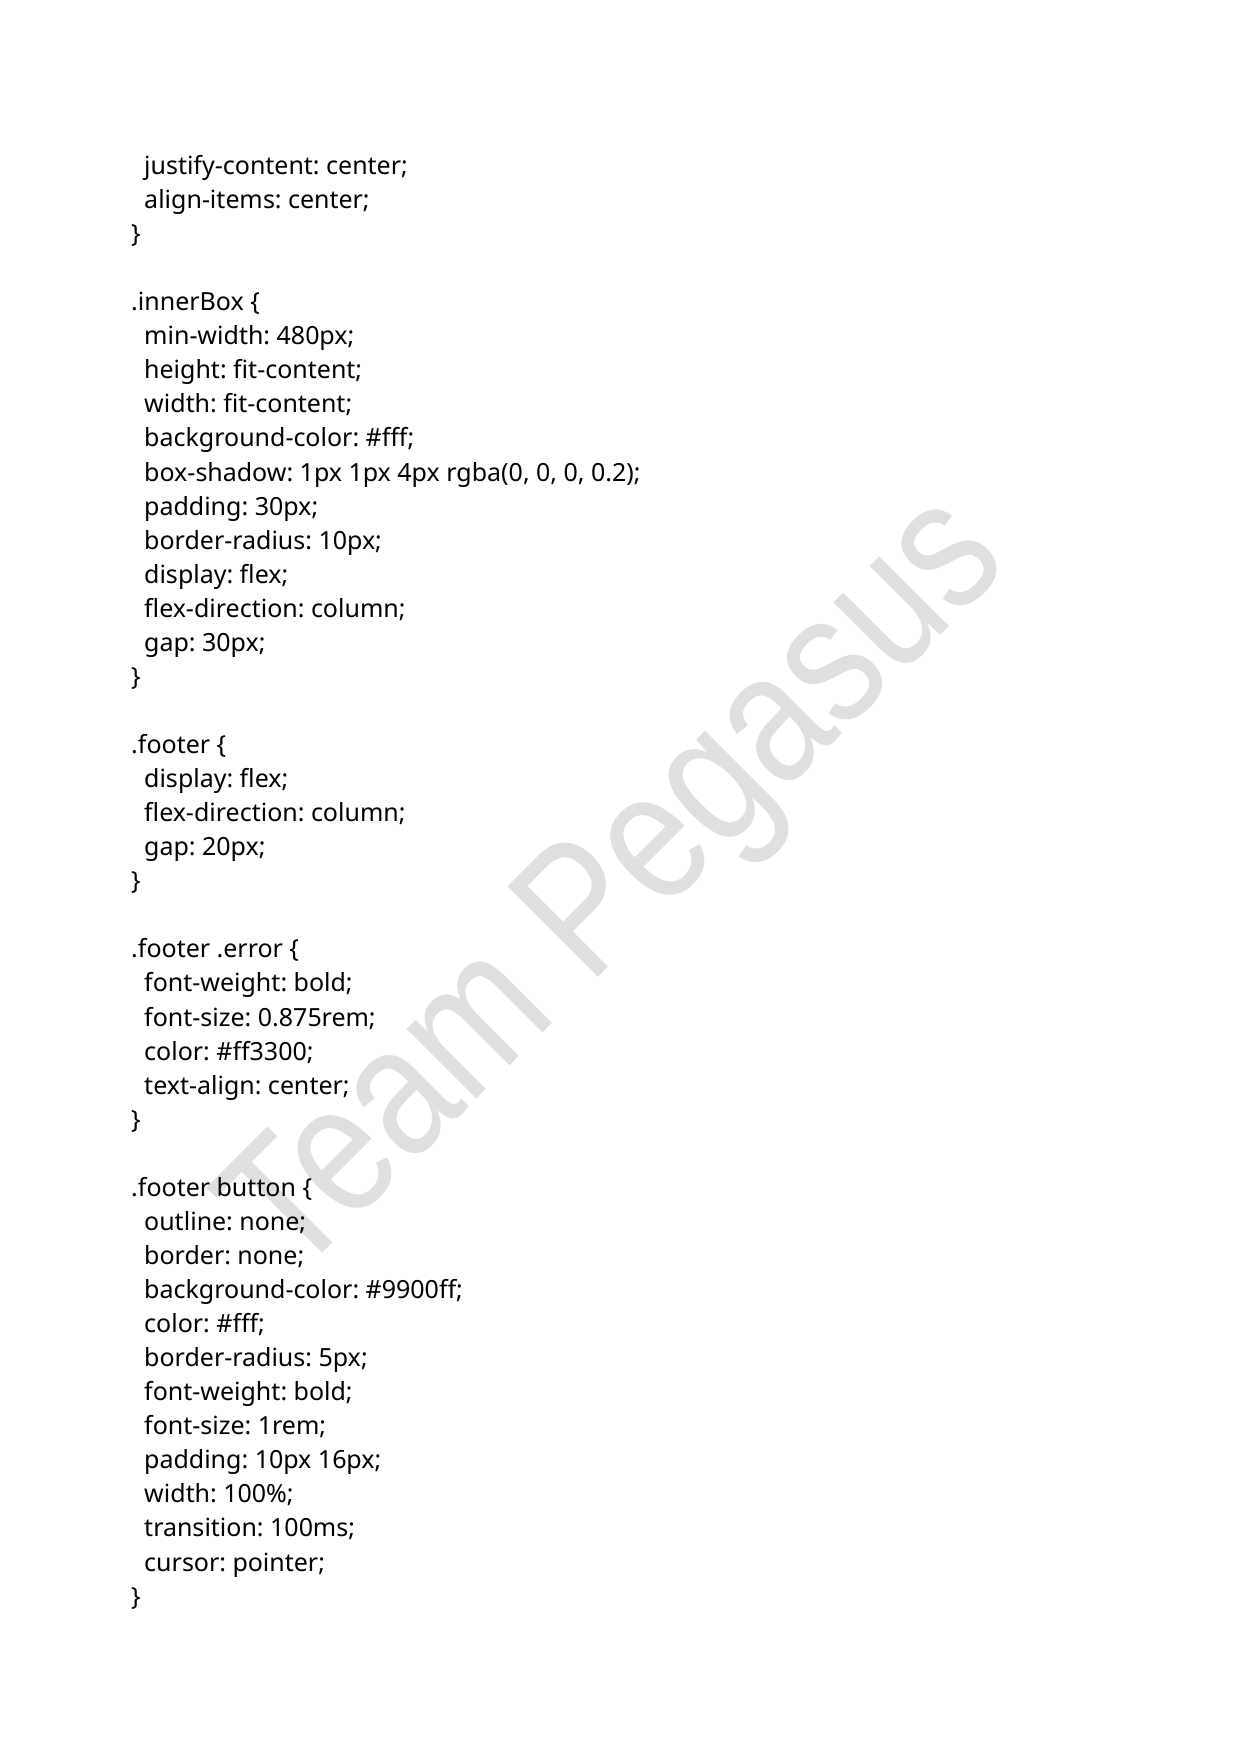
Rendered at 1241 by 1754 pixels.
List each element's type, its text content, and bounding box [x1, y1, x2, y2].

text .innerBox { [118, 284, 1122, 318]
text text-align: center; [118, 1067, 365, 1101]
text [915, 522, 1122, 556]
text border-radius: 10px; [118, 522, 910, 556]
text color: #fff; [118, 1306, 1122, 1340]
text border-radius: 5px; [118, 1340, 1122, 1374]
text [757, 829, 1122, 863]
text .footer button { [260, 1169, 337, 1203]
text box-shadow: 1px 1px 4px rgba(0, 0, 0, 0.2); [118, 454, 1122, 488]
text outline: none; [118, 1203, 306, 1238]
text [880, 556, 983, 590]
text } [118, 1578, 1122, 1612]
text [624, 829, 662, 856]
text [414, 1067, 1122, 1101]
text height: fit-content; [118, 352, 1122, 386]
text [812, 727, 1122, 761]
text .footer button { [118, 1169, 271, 1203]
text .footer .error { [118, 931, 585, 965]
text } [118, 863, 529, 897]
text font-weight: bold; [118, 965, 467, 999]
text [529, 863, 591, 897]
text [770, 727, 805, 761]
text cursor: pointer; [118, 1544, 1122, 1578]
text padding: 10px 16px; [118, 1442, 1122, 1476]
text flex-direction: column; [118, 795, 707, 829]
text [433, 1010, 476, 1033]
text [914, 590, 1122, 624]
text } [118, 1101, 389, 1135]
text outline: none; [294, 1203, 1122, 1238]
text [530, 999, 1122, 1033]
text } [118, 658, 869, 693]
text [921, 624, 1122, 658]
text background-color: #9900ff; [118, 1272, 1122, 1306]
text padding: 30px; [118, 488, 1122, 522]
text font-size: 1rem; [118, 1408, 1122, 1442]
text background-color: #fff; [118, 420, 1122, 454]
text .footer { [118, 727, 763, 761]
text [868, 658, 1122, 693]
text color: #ff3300; [118, 1033, 443, 1067]
text [748, 799, 774, 829]
text [800, 624, 889, 658]
text flex-direction: column; [118, 590, 921, 624]
text [466, 977, 508, 999]
text [694, 795, 746, 822]
text display: flex; [118, 761, 675, 795]
text font-size: 0.875rem; [118, 999, 433, 1033]
text justify-content: center; [118, 148, 1122, 182]
text [439, 1101, 1122, 1135]
text [876, 624, 922, 648]
text border: none; [118, 1238, 1122, 1272]
text transition: 100ms; [118, 1510, 1122, 1544]
text width: 100%; [118, 1476, 1122, 1510]
text gap: 30px; [118, 624, 813, 658]
text [574, 931, 1122, 965]
text min-width: 480px; [118, 318, 1122, 352]
text } [118, 216, 1122, 250]
text display: flex; [118, 556, 892, 590]
text [493, 965, 1122, 999]
text [468, 999, 542, 1033]
text [370, 1069, 407, 1101]
text [649, 829, 774, 863]
text [988, 556, 1122, 590]
text [683, 761, 743, 795]
text [397, 1101, 431, 1135]
text width: fit-content; [118, 386, 1122, 420]
text gap: 20px; [118, 829, 620, 863]
text .footer button { [375, 1169, 1122, 1203]
text font-weight: bold; [118, 1374, 1122, 1408]
text .footer button { [332, 1169, 378, 1194]
text [737, 761, 1122, 795]
text align-items: center; [118, 182, 1122, 216]
text [435, 1033, 1122, 1067]
text [771, 795, 1122, 829]
text [600, 863, 1122, 897]
